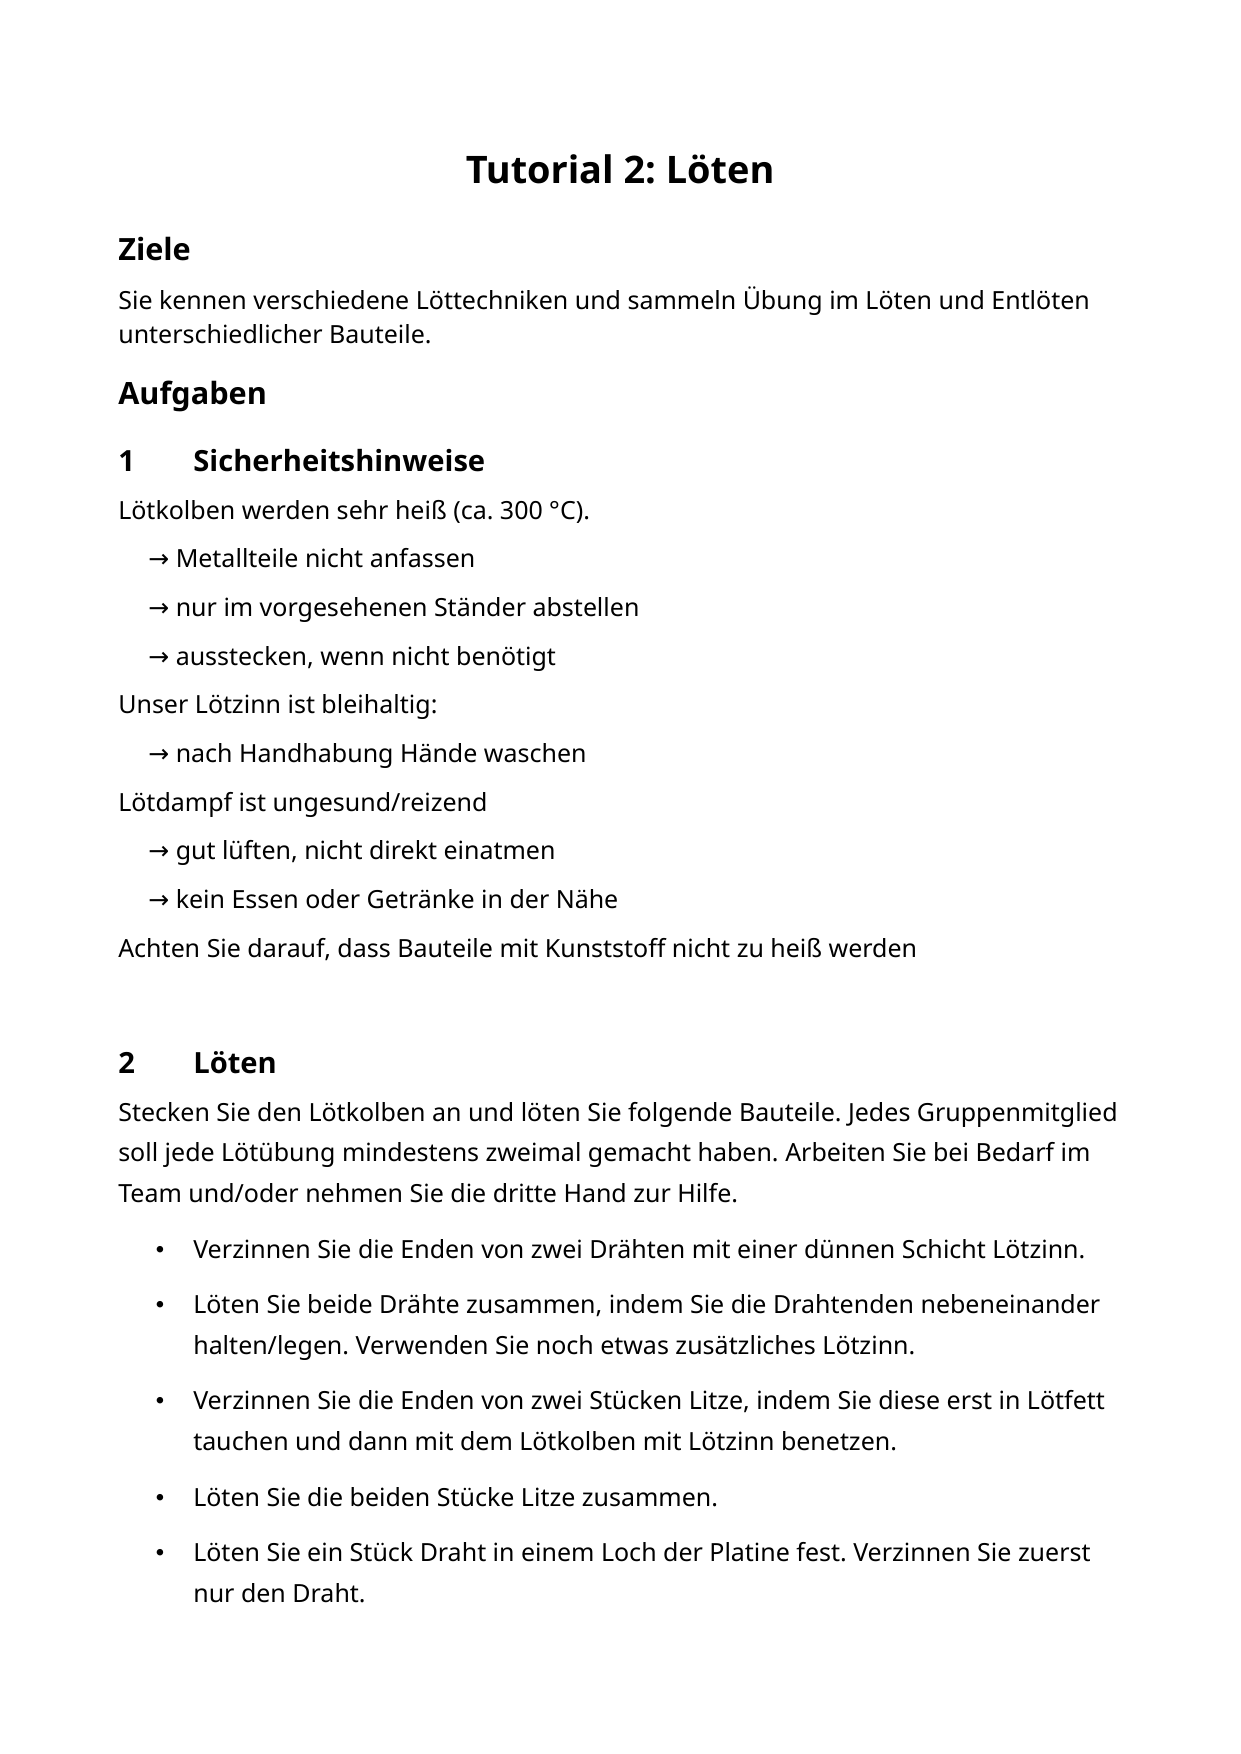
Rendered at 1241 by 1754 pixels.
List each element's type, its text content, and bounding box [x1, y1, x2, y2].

subtitle Ziele [118, 228, 1122, 270]
list Verzinnen Sie die Enden von zwei Drähten mit einer dünnen Schicht Lötzinn. [156, 1231, 1122, 1265]
subtitle Sicherheitshinweise [118, 440, 1122, 480]
list Verzinnen Sie die Enden von zwei Stücken Litze, indem Sie diese erst in Lötfett tauchen und dann mit dem Lötkolben mit Lötzinn benetzen. [156, 1383, 1122, 1458]
subtitle Tutorial 2: Löten [118, 143, 1122, 195]
text Lötkolben werden sehr heiß (ca. 300 °C). [118, 492, 1122, 526]
text → ausstecken, wenn nicht benötigt [118, 638, 1122, 672]
list Löten Sie ein Stück Draht in einem Loch der Platine fest. Verzinnen Sie zuerst nur den Draht. [156, 1535, 1122, 1609]
subtitle Aufgaben [118, 371, 1122, 413]
text Lötdampf ist ungesund/reizend [118, 784, 1122, 818]
text → nur im vorgesehenen Ständer abstellen [118, 590, 1122, 624]
text → Metallteile nicht anfassen [118, 541, 1122, 575]
text → nach Handhabung Hände waschen [118, 736, 1122, 770]
text Stecken Sie den Lötkolben an und löten Sie folgende Bauteile. Jedes Gruppenmitglied soll jede Lötübung mindestens zweimal gemacht haben. Arbeiten Sie bei Bedarf im Team und/oder nehmen Sie die dritte Hand zur Hilfe. [118, 1094, 1122, 1210]
text → gut lüften, nicht direkt einatmen [118, 833, 1122, 867]
subtitle Löten [118, 1042, 1122, 1082]
text Unser Lötzinn ist bleihaltig: [118, 687, 1122, 721]
text Achten Sie darauf, dass Bauteile mit Kunststoff nicht zu heiß werden [118, 930, 1122, 964]
text Sie kennen verschiedene Löttechniken und sammeln Übung im Löten und Entlöten unterschiedlicher Bauteile. [118, 282, 1122, 351]
text → kein Essen oder Getränke in der Nähe [118, 882, 1122, 916]
list Löten Sie die beiden Stücke Litze zusammen. [156, 1479, 1122, 1513]
list Löten Sie beide Drähte zusammen, indem Sie die Drahtenden nebeneinander halten/legen. Verwenden Sie noch etwas zusätzliches Lötzinn. [156, 1287, 1122, 1362]
